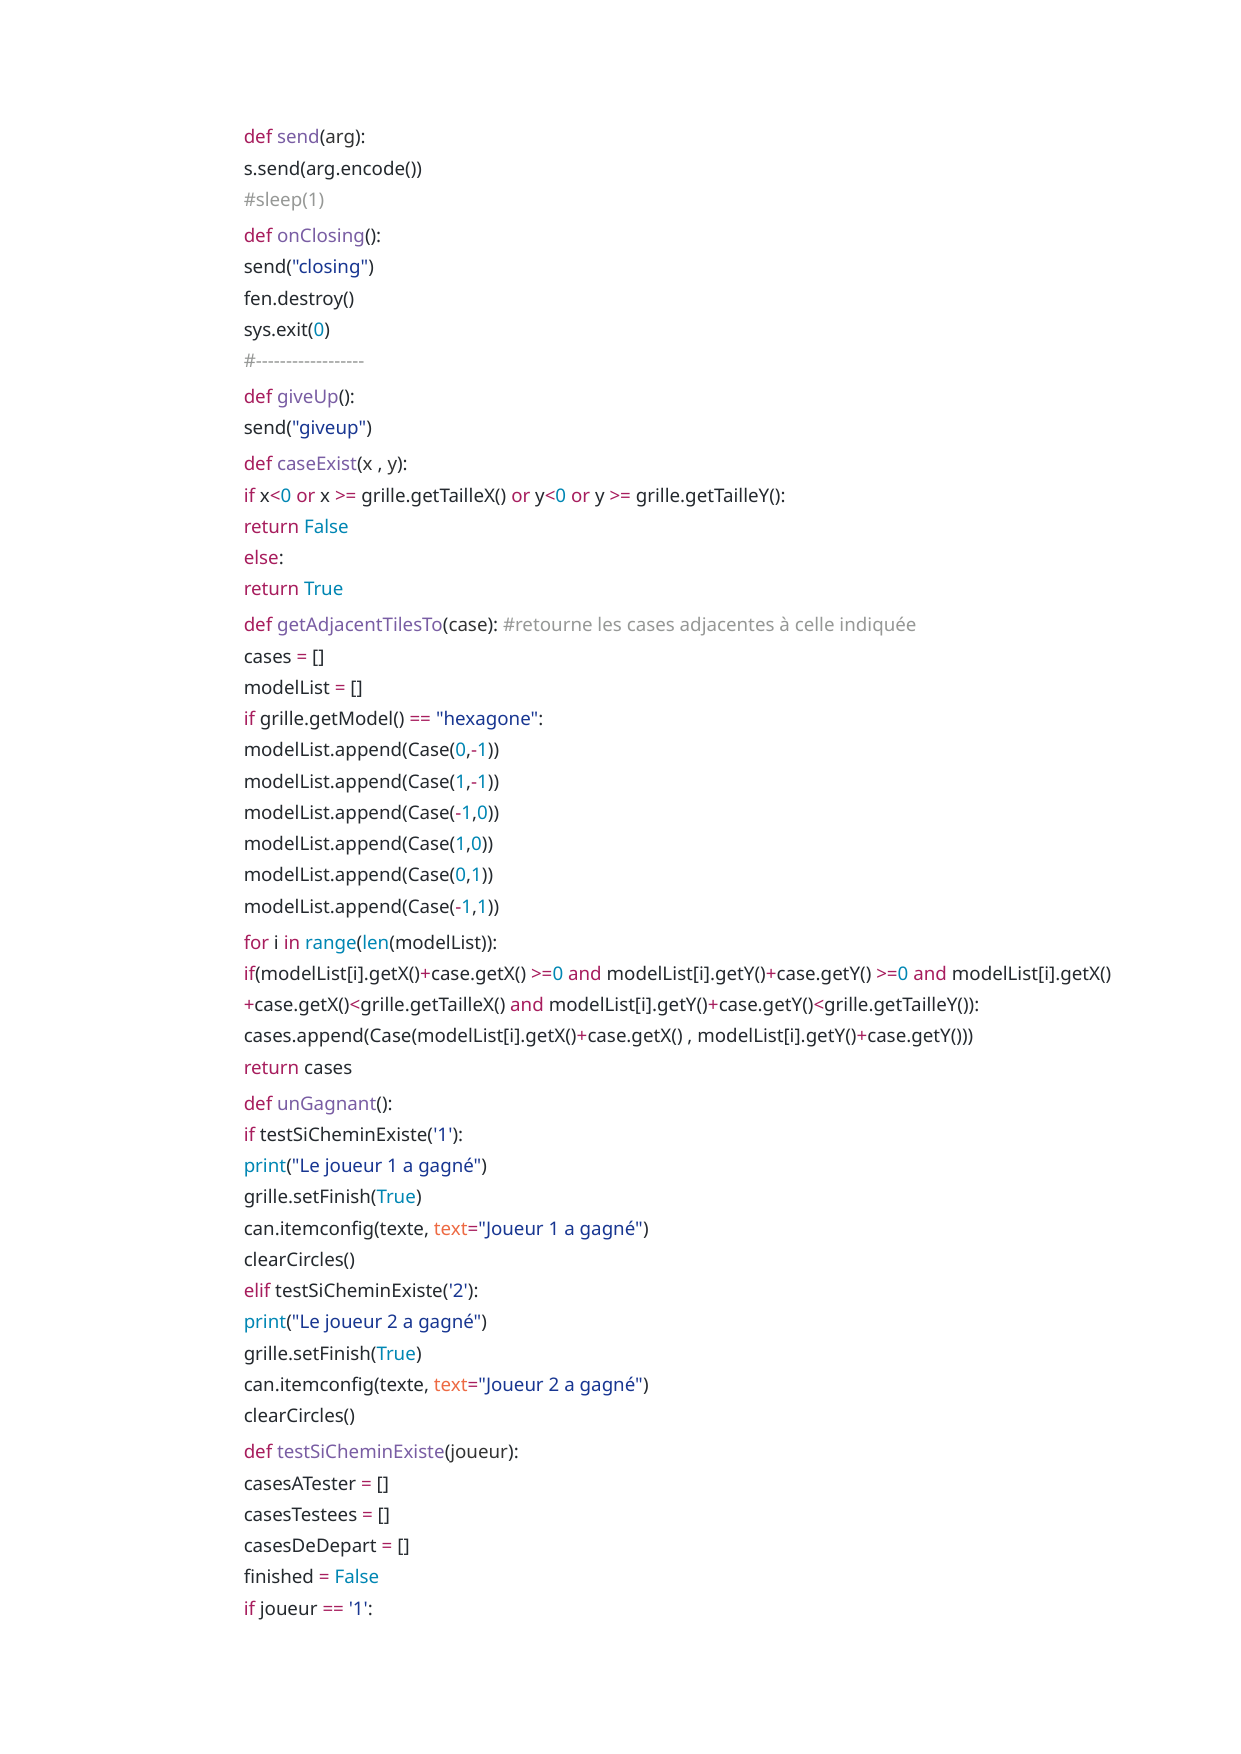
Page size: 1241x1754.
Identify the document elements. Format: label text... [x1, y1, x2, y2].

table_cell if joueur == '1': [244, 1589, 1122, 1620]
table_cell [118, 181, 243, 212]
table_cell [118, 1116, 243, 1147]
table_cell [118, 1464, 243, 1495]
table_cell grille.setFinish(True) [244, 1178, 1122, 1209]
table_cell [118, 887, 243, 918]
table_cell [118, 1209, 243, 1241]
table_cell def onClosing(): [244, 217, 1122, 248]
table_cell [118, 539, 243, 570]
table_cell if testSiCheminExiste('1'): [244, 1116, 1122, 1147]
table_cell [118, 445, 243, 476]
table_cell [118, 118, 243, 149]
table_cell for i in range(len(modelList)): [244, 923, 1122, 954]
table_cell casesDeDepart = [] [244, 1527, 1122, 1558]
table_cell if(modelList[i].getX()+case.getX() >=0 and modelList[i].getY()+case.getY() >=0 and modelList[i].getX()+case.getX()<grille.getTailleX() and modelList[i].getY()+case.getY()<grille.getTailleY()): [244, 955, 1122, 1017]
table_cell [118, 1495, 243, 1527]
table_cell [118, 440, 243, 445]
table_cell def getAdjacentTilesTo(case): #retourne les cases adjacentes à celle indiquée [244, 606, 1122, 637]
table_cell [118, 378, 243, 409]
table_cell modelList.append(Case(1,-1)) [244, 762, 1122, 793]
table_cell print("Le joueur 2 a gagné") [244, 1303, 1122, 1334]
table_cell [118, 1433, 243, 1464]
table_cell clearCircles() [244, 1241, 1122, 1272]
table_cell [118, 149, 243, 181]
table_cell [118, 342, 243, 373]
table_cell [118, 700, 243, 731]
table_cell [244, 919, 1122, 923]
table_cell [118, 508, 243, 539]
table_cell [118, 1272, 243, 1303]
table_cell [118, 794, 243, 825]
table_cell [118, 1428, 243, 1433]
table_cell [118, 570, 243, 601]
table_cell [244, 1080, 1122, 1084]
table_cell [118, 1366, 243, 1397]
table_cell return False [244, 508, 1122, 539]
table_cell modelList = [] [244, 669, 1122, 700]
table_cell [244, 212, 1122, 217]
table_cell [118, 669, 243, 700]
table_cell #------------------ [244, 342, 1122, 373]
table_cell [118, 637, 243, 668]
table_cell finished = False [244, 1558, 1122, 1589]
table_cell [118, 212, 243, 217]
table_cell [118, 1178, 243, 1209]
table_cell def caseExist(x , y): [244, 445, 1122, 476]
table_cell fen.destroy() [244, 279, 1122, 310]
table_cell [118, 310, 243, 342]
table_cell [244, 373, 1122, 378]
table_cell def testSiCheminExiste(joueur): [244, 1433, 1122, 1464]
table_cell [118, 601, 243, 606]
table_cell grille.setFinish(True) [244, 1334, 1122, 1366]
table_cell [244, 1428, 1122, 1433]
table_cell elif testSiCheminExiste('2'): [244, 1272, 1122, 1303]
table_cell [118, 373, 243, 378]
table_cell cases.append(Case(modelList[i].getX()+case.getX() , modelList[i].getY()+case.getY())) [244, 1017, 1122, 1048]
table_cell if grille.getModel() == "hexagone": [244, 700, 1122, 731]
table_cell [118, 825, 243, 856]
table_cell clearCircles() [244, 1397, 1122, 1428]
table_cell else: [244, 539, 1122, 570]
table_cell casesTestees = [] [244, 1495, 1122, 1527]
table_cell [118, 279, 243, 310]
table_cell [118, 1084, 243, 1116]
table_cell [118, 1147, 243, 1178]
table_cell [118, 1558, 243, 1589]
table_cell if x<0 or x >= grille.getTailleX() or y<0 or y >= grille.getTailleY(): [244, 476, 1122, 507]
table_cell [118, 955, 243, 1017]
table_cell [118, 409, 243, 440]
table_cell [118, 762, 243, 793]
table_cell #sleep(1) [244, 181, 1122, 212]
table_cell send("giveup") [244, 409, 1122, 440]
table_cell modelList.append(Case(-1,1)) [244, 887, 1122, 918]
table_cell def giveUp(): [244, 378, 1122, 409]
table_cell return cases [244, 1048, 1122, 1079]
table_cell casesATester = [] [244, 1464, 1122, 1495]
table_cell def unGagnant(): [244, 1084, 1122, 1116]
table_cell sys.exit(0) [244, 310, 1122, 342]
table_cell [118, 856, 243, 887]
table_cell [118, 1080, 243, 1084]
table_cell [118, 1334, 243, 1366]
table_cell [244, 440, 1122, 445]
table_cell [118, 476, 243, 507]
table_cell [118, 217, 243, 248]
table_cell send("closing") [244, 248, 1122, 279]
table_cell [118, 1527, 243, 1558]
table_cell modelList.append(Case(1,0)) [244, 825, 1122, 856]
table_cell [118, 1048, 243, 1079]
table_cell modelList.append(Case(0,1)) [244, 856, 1122, 887]
table_cell [118, 1017, 243, 1048]
table_cell [118, 1241, 243, 1272]
table_cell s.send(arg.encode()) [244, 149, 1122, 181]
table_cell [118, 1397, 243, 1428]
table_cell [244, 601, 1122, 606]
table_cell [118, 606, 243, 637]
table_cell return True [244, 570, 1122, 601]
table_cell [118, 1303, 243, 1334]
table_cell print("Le joueur 1 a gagné") [244, 1147, 1122, 1178]
table_cell can.itemconfig(texte, text="Joueur 1 a gagné") [244, 1209, 1122, 1241]
table_cell modelList.append(Case(0,-1)) [244, 731, 1122, 762]
table_cell can.itemconfig(texte, text="Joueur 2 a gagné") [244, 1366, 1122, 1397]
table_cell [118, 248, 243, 279]
table_cell [118, 1589, 243, 1620]
table_cell def send(arg): [244, 118, 1122, 149]
table_cell [118, 919, 243, 923]
table_cell modelList.append(Case(-1,0)) [244, 794, 1122, 825]
table_cell cases = [] [244, 637, 1122, 668]
table_cell [118, 923, 243, 954]
table_cell [118, 731, 243, 762]
